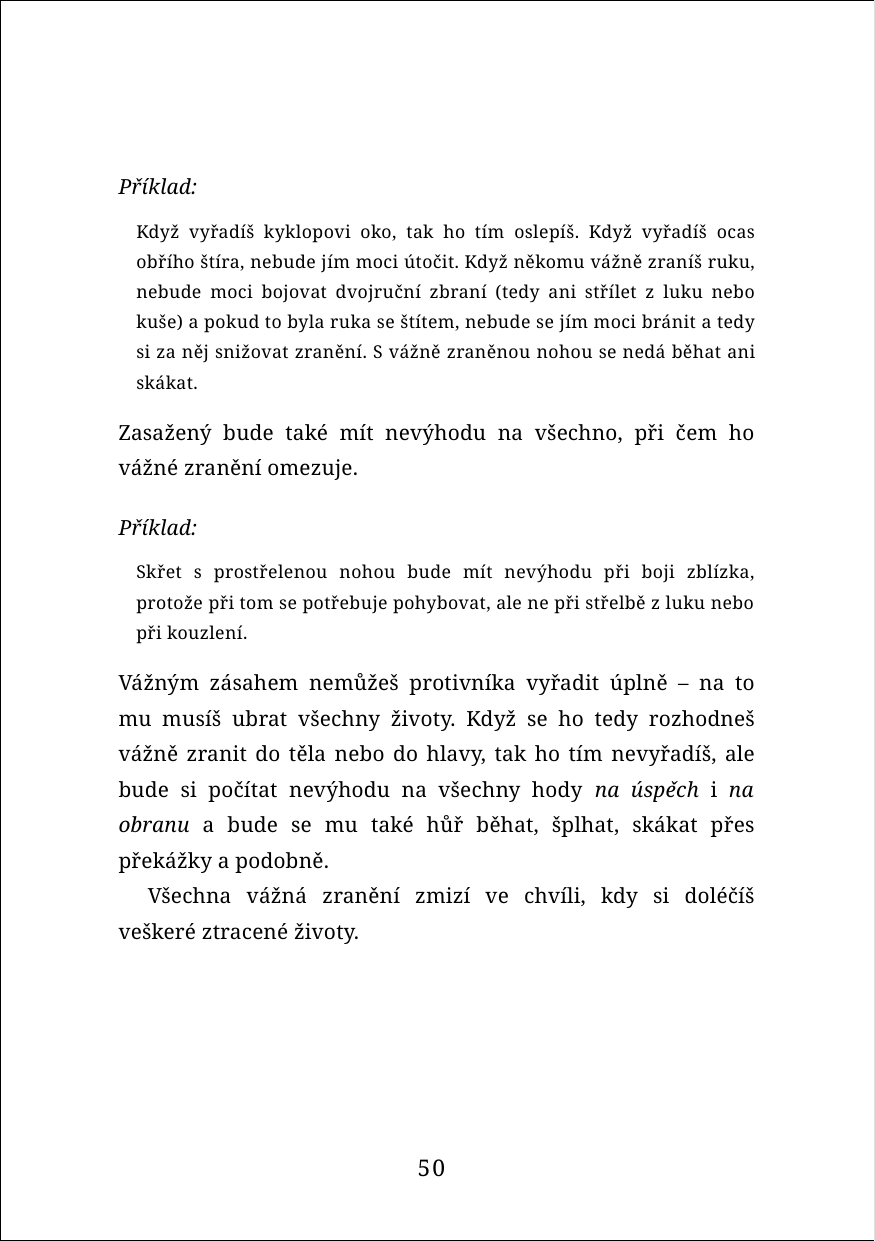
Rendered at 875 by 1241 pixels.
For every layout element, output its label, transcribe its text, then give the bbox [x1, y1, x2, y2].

text Když vyřadíš kyklopovi oko, tak ho tím oslepíš. Když vyřadíš ocas obřího štíra, nebude jím moci útočit. Když někomu vážně zraníš ruku, nebude moci bojovat dvojruční zbraní (tedy ani střílet z luku nebo kuše) a pokud to byla ruka se štítem, nebude se jím moci bránit a tedy si za něj snižovat zranění. S vážně zraněnou nohou se nedá běhat ani skákat. [136, 219, 756, 394]
text Příklad: [118, 172, 756, 200]
text Vážným zásahem nemůžeš protivníka vyřadit úplně – na to mu musíš ubrat všechny životy. Když se ho tedy rozhodneš vážně zranit do těla nebo do hlavy, tak ho tím nevyřadíš, ale bude si počítat nevýhodu na všechny hody na úspěch i na obranu a bude se mu také hůř běhat, šplhat, skákat přes překážky a podobně. Všechna vážná zranění zmizí ve chvíli, kdy si doléčíš veškeré ztracené životy. [118, 668, 756, 945]
text Zasažený bude také mít nevýhodu na všechno, při čem ho vážné zranění omezuje. [118, 418, 756, 482]
text Skřet s prostřelenou nohou bude mít nevýhodu při boji zblízka, protože při tom se potřebuje pohybovat, ale ne při střelbě z luku nebo při kouzlení. [136, 560, 756, 644]
text Příklad: [118, 513, 756, 541]
